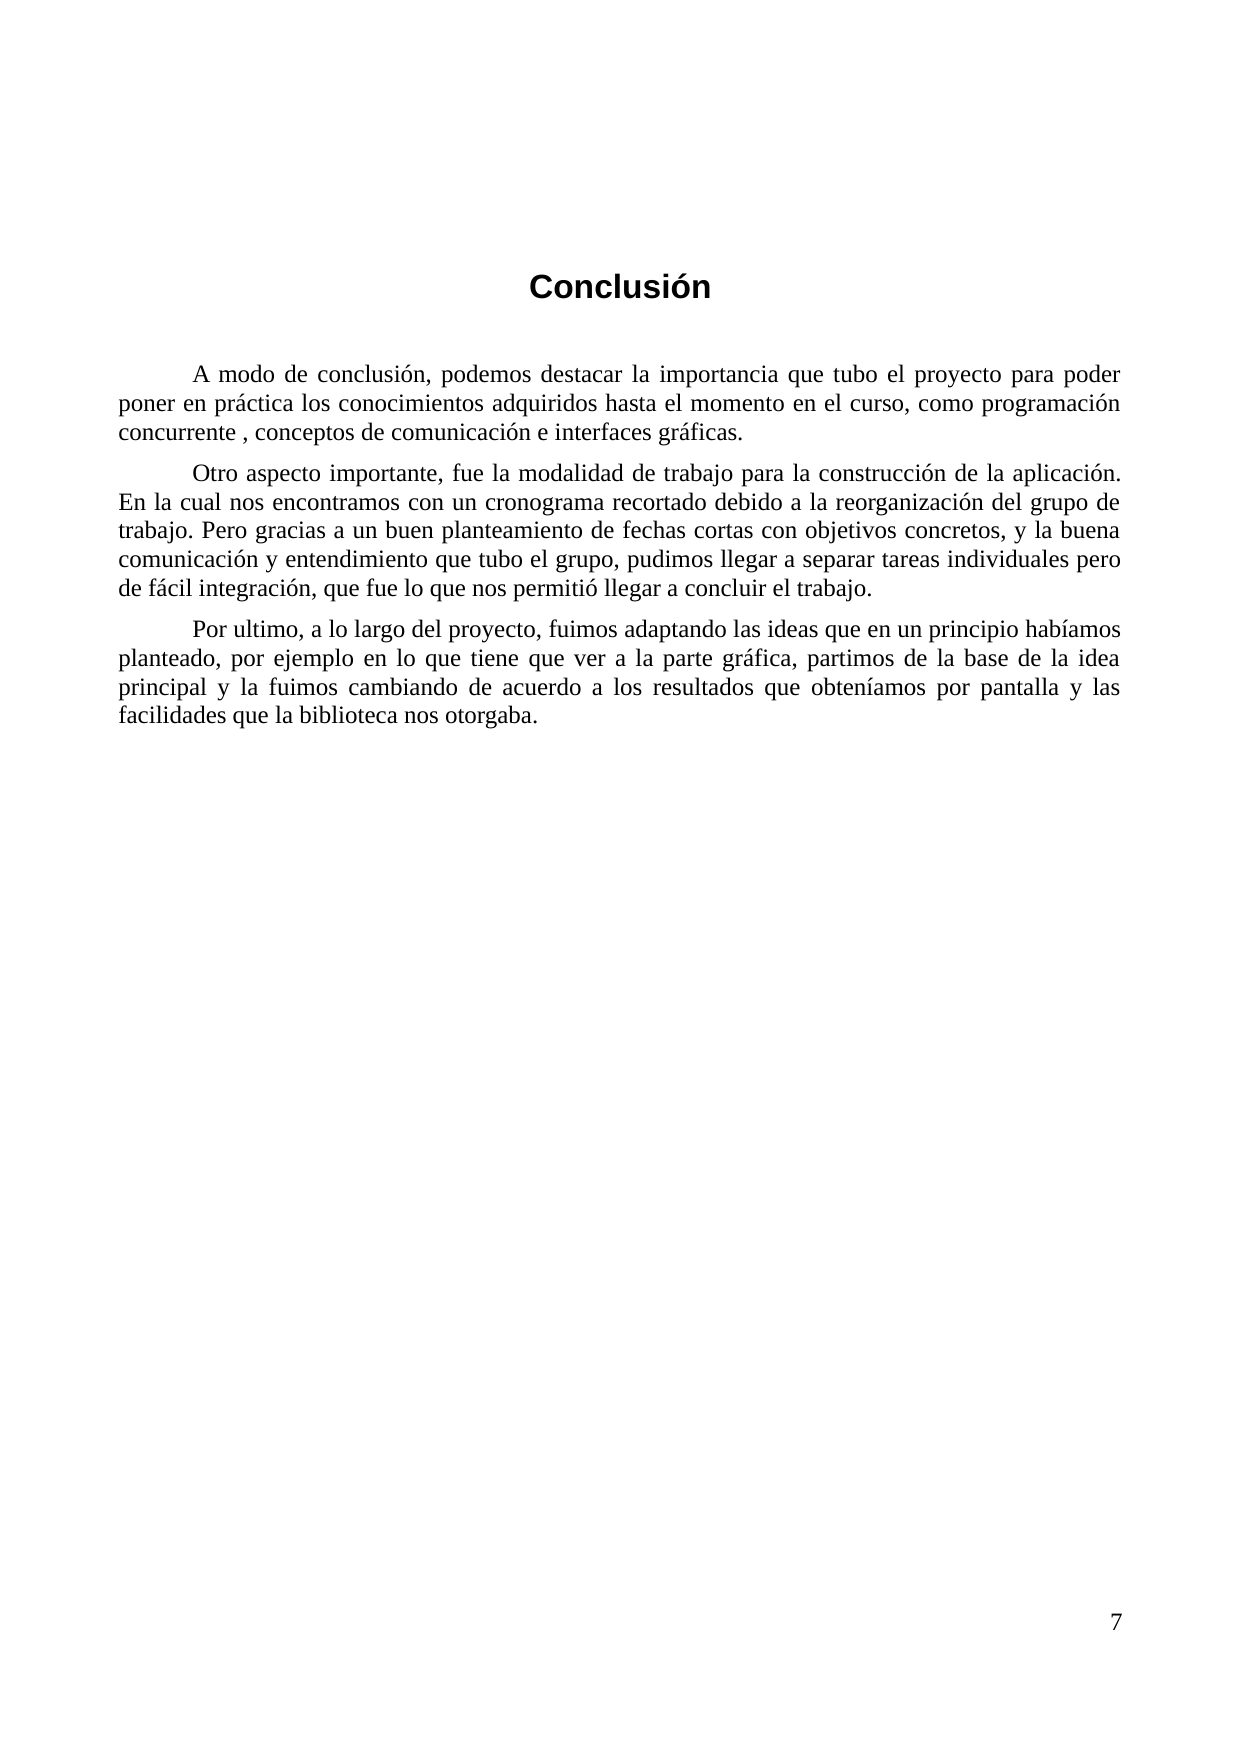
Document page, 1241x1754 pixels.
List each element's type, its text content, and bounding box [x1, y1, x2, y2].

subtitle Conclusión [118, 267, 1122, 306]
text A modo de conclusión, podemos destacar la importancia que tubo el proyecto para poder poner en práctica los conocimientos adquiridos hasta el momento en el curso, como programación concurrente , conceptos de comunicación e interfaces gráficas. [118, 359, 1122, 446]
text Por ultimo, a lo largo del proyecto, fuimos adaptando las ideas que en un principio habíamos planteado, por ejemplo en lo que tiene que ver a la parte gráfica, partimos de la base de la idea principal y la fuimos cambiando de acuerdo a los resultados que obteníamos por pantalla y las facilidades que la biblioteca nos otorgaba. [118, 614, 1122, 729]
text Otro aspecto importante, fue la modalidad de trabajo para la construcción de la aplicación. En la cual nos encontramos con un cronograma recortado debido a la reorganización del grupo de trabajo. Pero gracias a un buen planteamiento de fechas cortas con objetivos concretos, y la buena comunicación y entendimiento que tubo el grupo, pudimos llegar a separar tareas individuales pero de fácil integración, que fue lo que nos permitió llegar a concluir el trabajo. [118, 458, 1122, 602]
